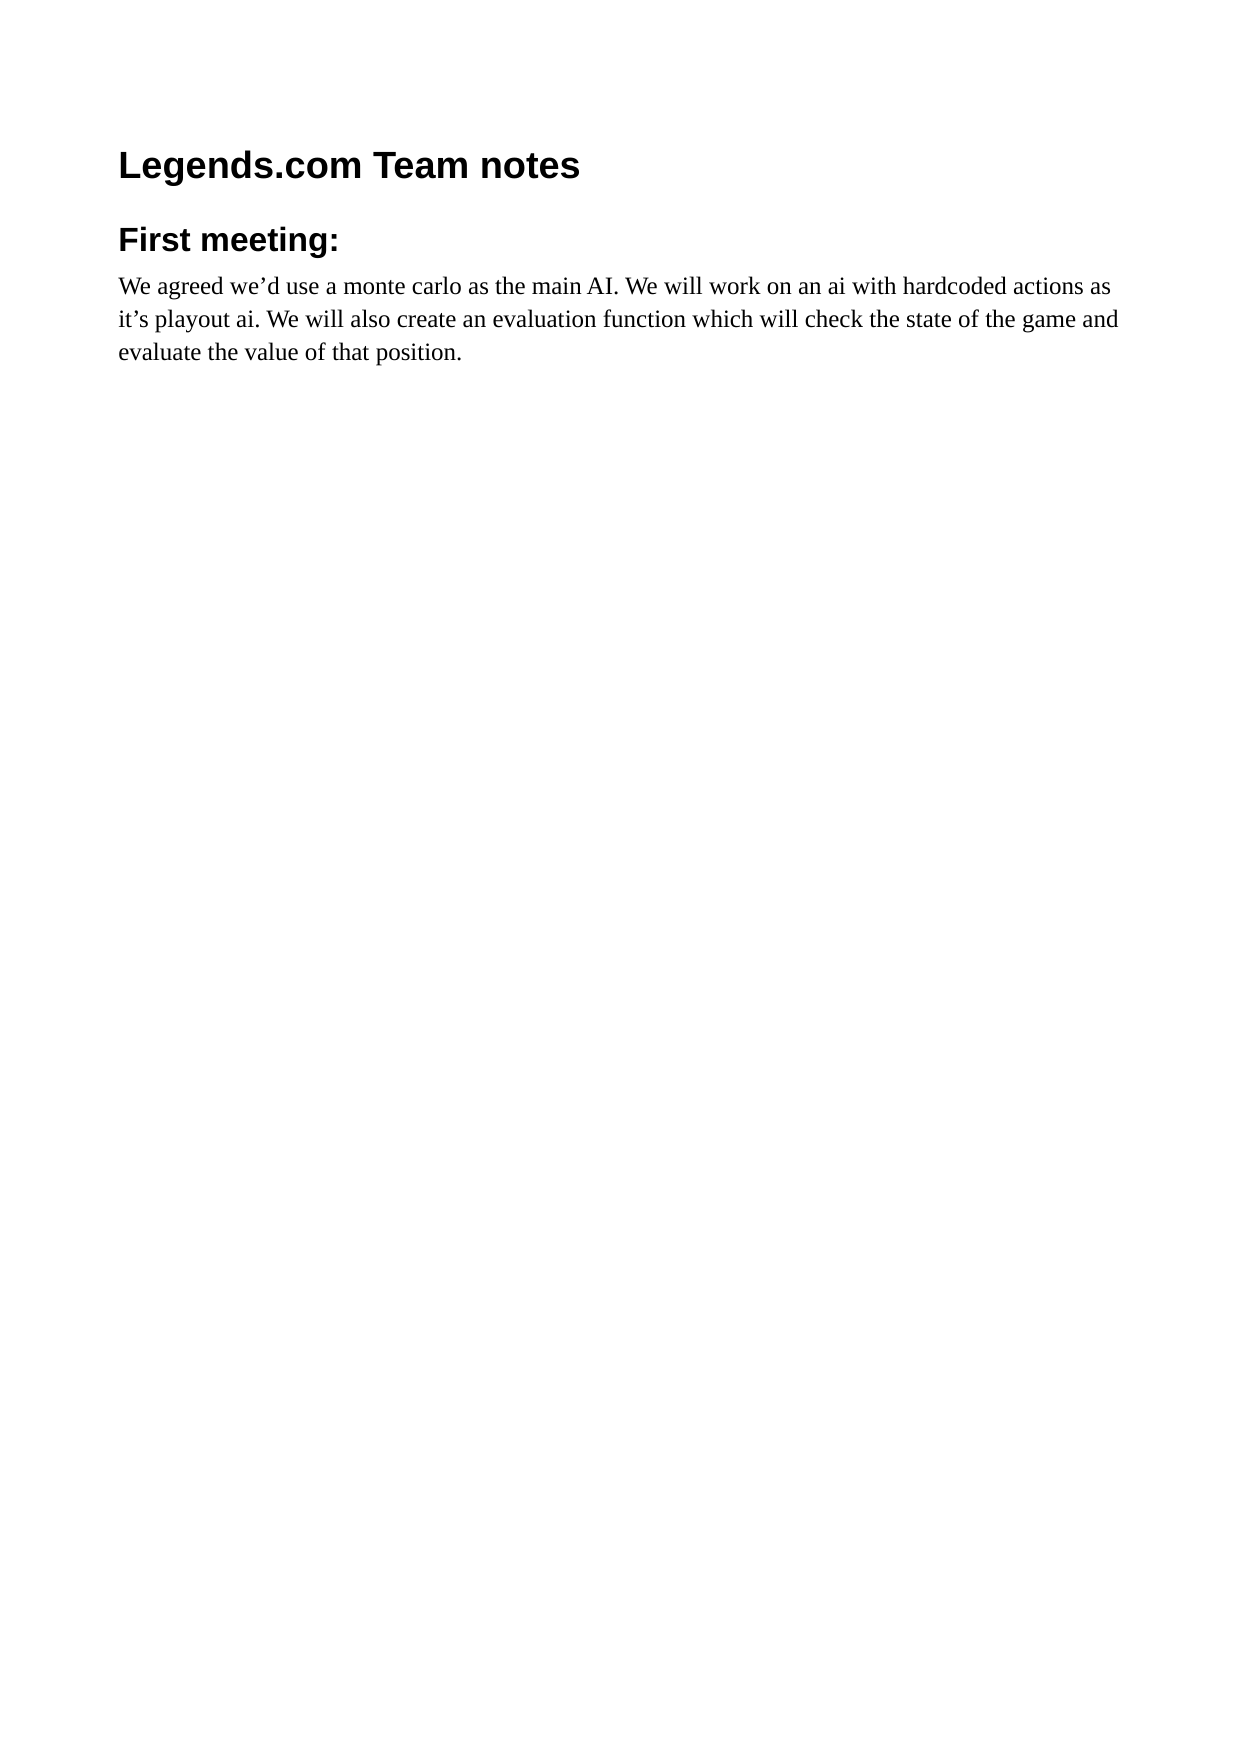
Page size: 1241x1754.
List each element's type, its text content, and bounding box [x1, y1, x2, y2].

subtitle First meeting: [118, 220, 1122, 259]
subtitle Legends.com Team notes [118, 143, 1122, 187]
text We agreed we’d use a monte carlo as the main AI. We will work on an ai with hardcoded actions as it’s playout ai. We will also create an evaluation function which will check the state of the game and evaluate the value of that position. [118, 271, 1122, 366]
